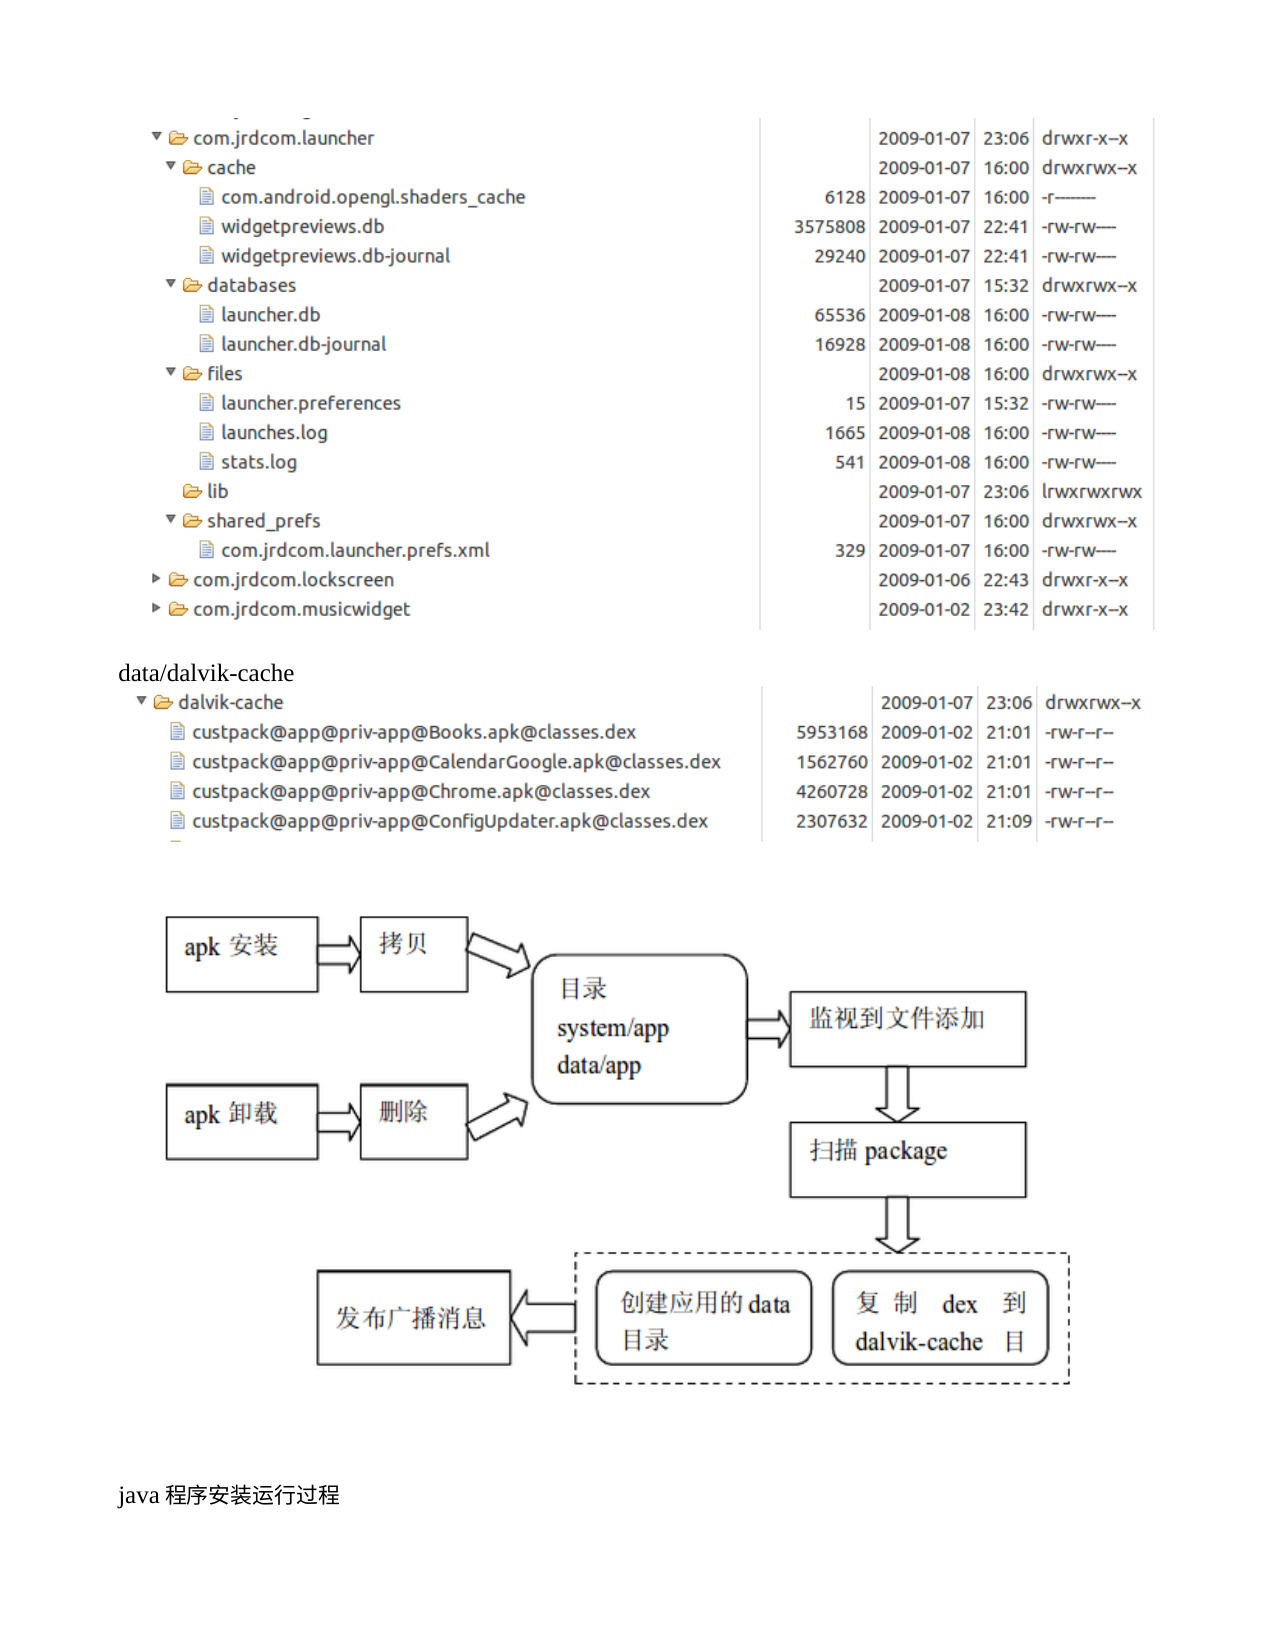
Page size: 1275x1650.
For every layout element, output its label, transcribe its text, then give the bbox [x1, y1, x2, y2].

picture [118, 686, 1157, 842]
text data/dalvik-cache [118, 658, 1157, 686]
picture [118, 118, 1157, 630]
picture [118, 870, 1157, 1450]
text java程序安装运行过程 [118, 1478, 1157, 1510]
